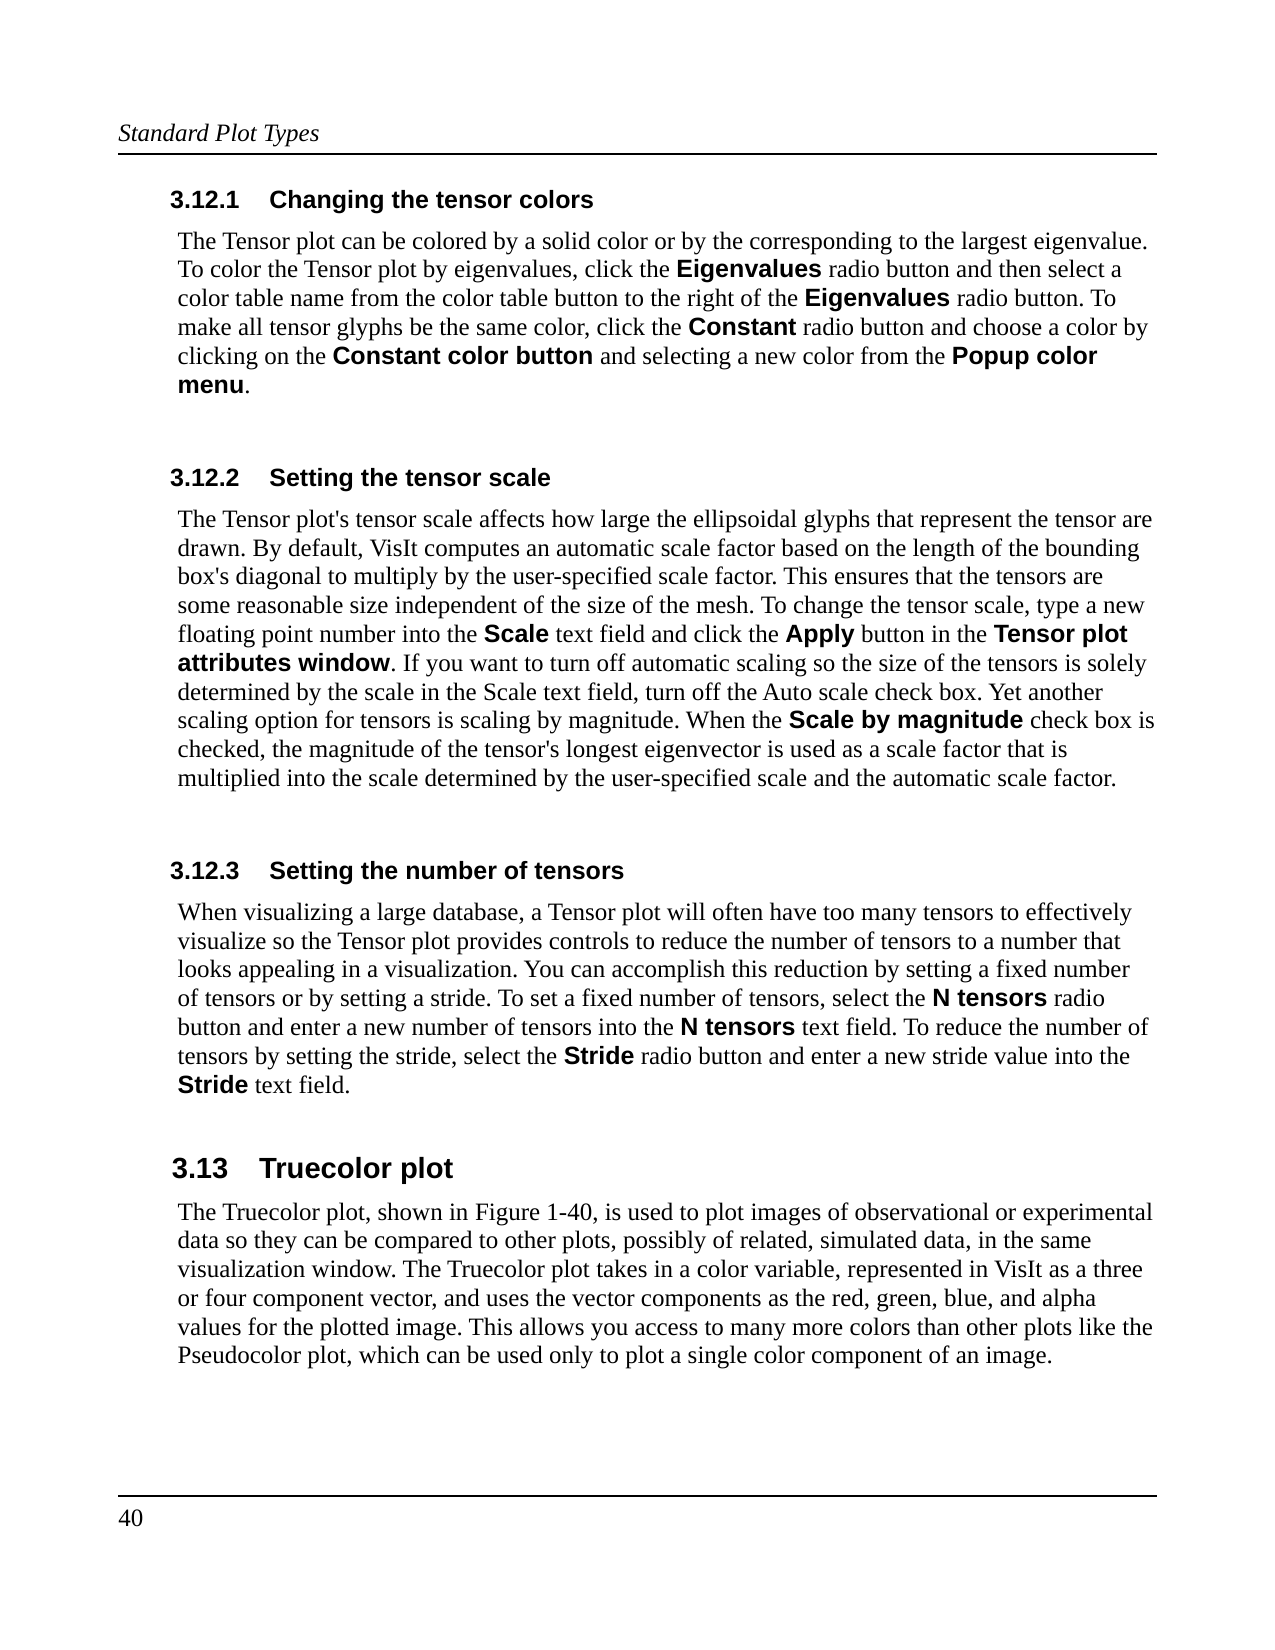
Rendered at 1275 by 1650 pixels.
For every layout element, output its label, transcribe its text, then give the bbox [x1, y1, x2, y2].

text The Tensor plot's tensor scale affects how large the ellipsoidal glyphs that represent the tensor are drawn. By default, VisIt computes an automatic scale factor based on the length of the bounding box's diagonal to multiply by the user-specified scale factor. This ensures that the tensors are some reasonable size independent of the size of the mesh. To change the tensor scale, type a new floating point number into the Scale text field and click the Apply button in the Tensor plot attributes window. If you want to turn off automatic scaling so the size of the tensors is solely determined by the scale in the Scale text field, turn off the Auto scale check box. Yet another scaling option for tensors is scaling by magnitude. When the Scale by magnitude check box is checked, the magnitude of the tensor's longest eigenvector is used as a scale factor that is multiplied into the scale determined by the user-specified scale and the automatic scale factor. [177, 504, 1157, 792]
text When visualizing a large database, a Tensor plot will often have too many tensors to effectively visualize so the Tensor plot provides controls to reduce the number of tensors to a number that looks appealing in a visualization. You can accomplish this reduction by setting a fixed number of tensors or by setting a stride. To set a fixed number of tensors, select the N tensors radio button and enter a new number of tensors into the N tensors text field. To reduce the number of tensors by setting the stride, select the Stride radio button and enter a new stride value into the Stride text field. [177, 897, 1157, 1099]
subtitle Setting the tensor scale [163, 463, 1157, 492]
text The Tensor plot can be colored by a solid color or by the corresponding to the largest eigenvalue. To color the Tensor plot by eigenvalues, click the Eigenvalues radio button and then select a color table name from the color table button to the right of the Eigenvalues radio button. To make all tensor glyphs be the same color, click the Constant radio button and choose a color by clicking on the Constant color button and selecting a new color from the Popup color menu. [177, 226, 1157, 399]
subtitle Truecolor plot [163, 1151, 1157, 1184]
text The Truecolor plot, shown in Figure 1-40, is used to plot images of observational or experimental data so they can be compared to other plots, possibly of related, simulated data, in the same visualization window. The Truecolor plot takes in a color variable, represented in VisIt as a three or four component vector, and uses the vector components as the red, green, blue, and alpha values for the plotted image. This allows you access to many more colors than other plots like the Pseudocolor plot, which can be used only to plot a single color component of an image. [177, 1197, 1157, 1369]
subtitle Setting the number of tensors [163, 856, 1157, 885]
subtitle Changing the tensor colors [163, 185, 1157, 214]
